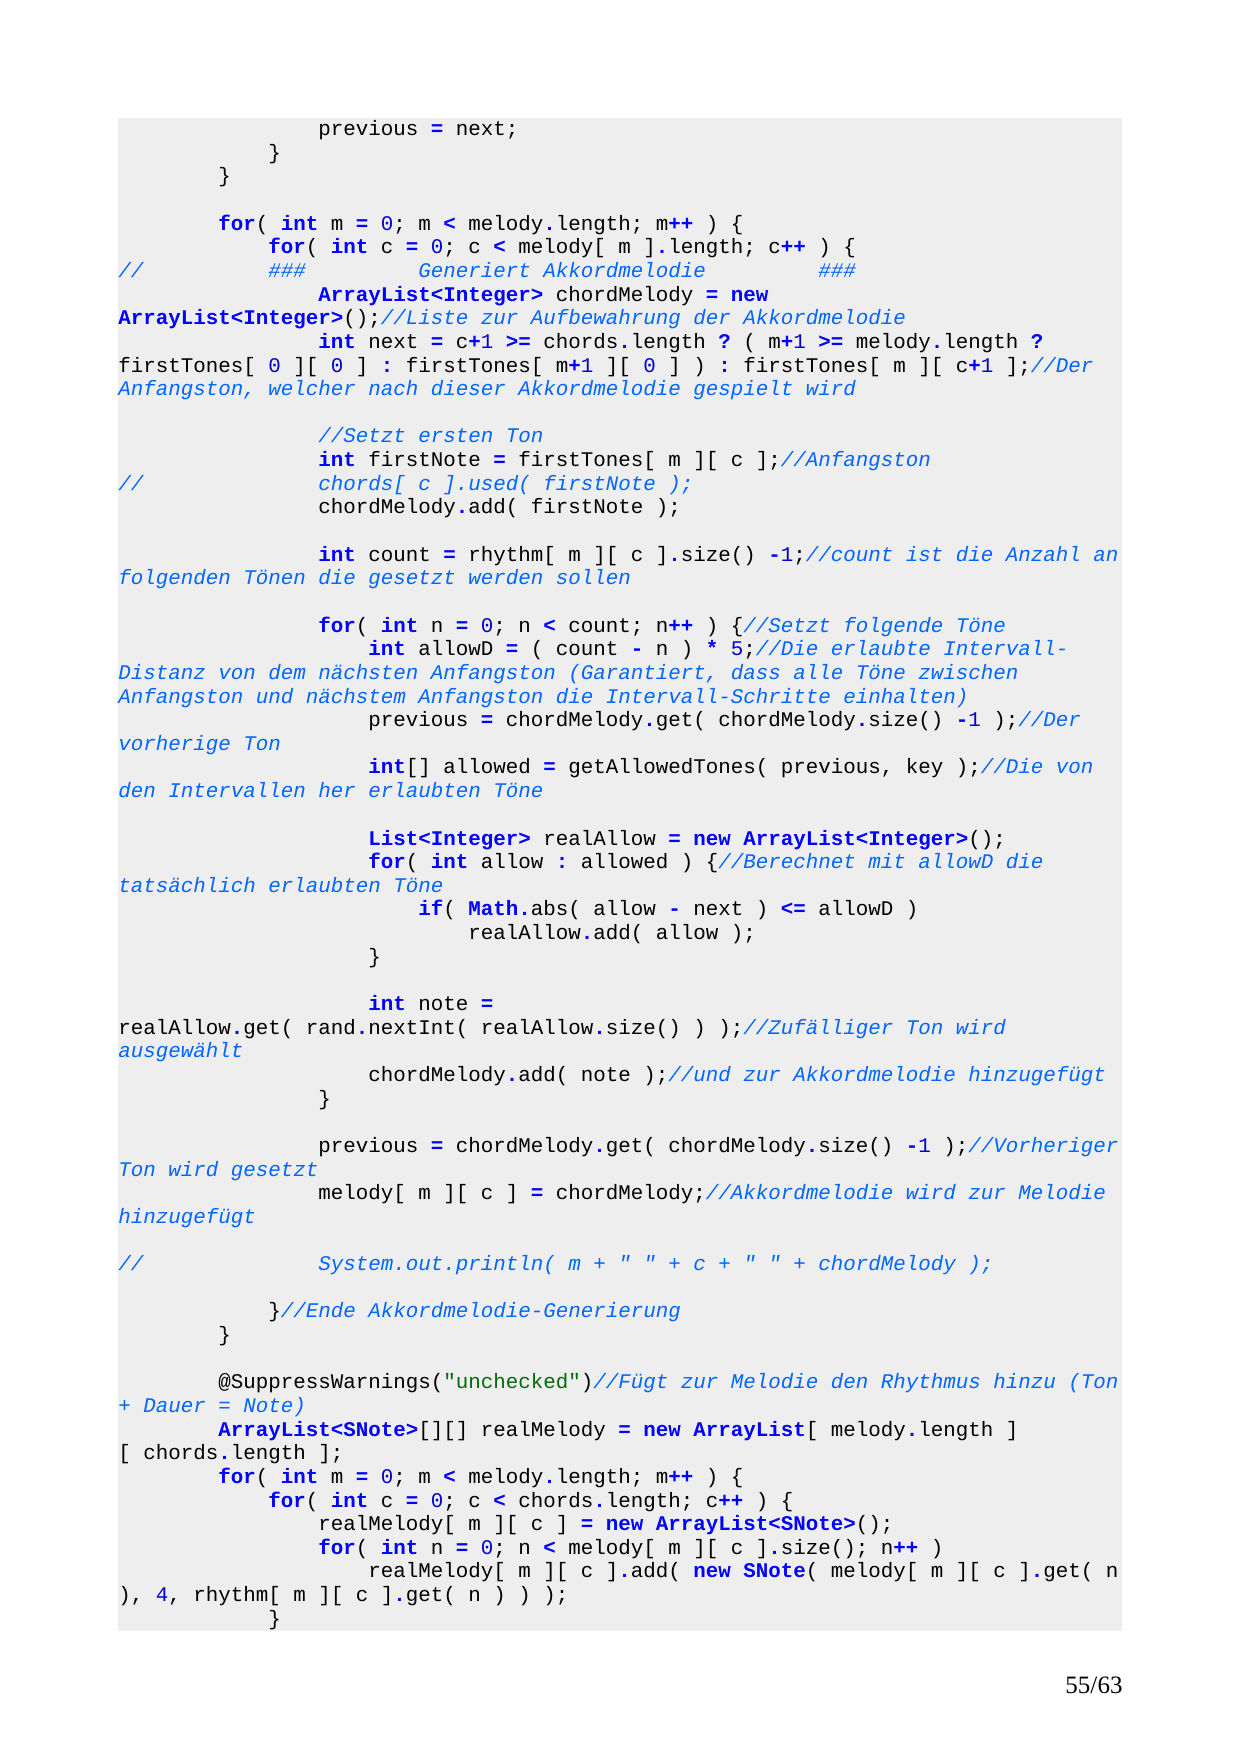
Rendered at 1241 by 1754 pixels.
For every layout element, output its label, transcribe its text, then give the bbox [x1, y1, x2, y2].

text for( int m = 0; m < melody.length; m++ ) { [118, 1466, 1122, 1489]
text if( Math.abs( allow - next ) <= allowD ) [118, 898, 1122, 922]
text previous = chordMelody.get( chordMelody.size() -1 );//Der vorherige Ton [118, 709, 1122, 757]
text List<Integer> realAllow = new ArrayList<Integer>(); [118, 827, 1122, 851]
text for( int n = 0; n < melody[ m ][ c ].size(); n++ ) [118, 1537, 1122, 1561]
text } [118, 1608, 1122, 1631]
text int note = realAllow.get( rand.nextInt( realAllow.size() ) );//Zufälliger Ton wird ausgewählt [118, 993, 1122, 1064]
text for( int m = 0; m < melody.length; m++ ) { [118, 213, 1122, 236]
text int count = rhythm[ m ][ c ].size() -1;//count ist die Anzahl an folgenden Tönen die gesetzt werden sollen [118, 544, 1122, 591]
text realMelody[ m ][ c ] = new ArrayList<SNote>(); [118, 1513, 1122, 1537]
text previous = next; [118, 118, 1122, 142]
text chordMelody.add( firstNote ); [118, 496, 1122, 520]
text realAllow.add( allow ); [118, 922, 1122, 946]
text for( int c = 0; c < chords.length; c++ ) { [118, 1489, 1122, 1513]
text } [118, 1324, 1122, 1348]
text chordMelody.add( note );//und zur Akkordmelodie hinzugefügt [118, 1064, 1122, 1088]
text previous = chordMelody.get( chordMelody.size() -1 );//Vorheriger Ton wird gesetzt [118, 1135, 1122, 1182]
text // ### Generiert Akkordmelodie ### [118, 260, 1122, 284]
text } [118, 1088, 1122, 1111]
text // chords[ c ].used( firstNote ); [118, 473, 1122, 496]
text @SuppressWarnings("unchecked")//Fügt zur Melodie den Rhythmus hinzu (Ton + Dauer = Note) [118, 1371, 1122, 1419]
text int allowD = ( count - n ) * 5;//Die erlaubte Intervall-Distanz von dem nächsten Anfangston (Garantiert, dass alle Töne zwischen Anfangston und nächstem Anfangston die Intervall-Schritte einhalten) [118, 638, 1122, 709]
text int firstNote = firstTones[ m ][ c ];//Anfangston [118, 449, 1122, 473]
text ArrayList<SNote>[][] realMelody = new ArrayList[ melody.length ][ chords.length ]; [118, 1419, 1122, 1466]
text for( int c = 0; c < melody[ m ].length; c++ ) { [118, 236, 1122, 260]
text int next = c+1 >= chords.length ? ( m+1 >= melody.length ? firstTones[ 0 ][ 0 ] : firstTones[ m+1 ][ 0 ] ) : firstTones[ m ][ c+1 ];//Der Anfangston, welcher nach dieser Akkordmelodie gespielt wird [118, 331, 1122, 402]
text melody[ m ][ c ] = chordMelody;//Akkordmelodie wird zur Melodie hinzugefügt [118, 1182, 1122, 1229]
text realMelody[ m ][ c ].add( new SNote( melody[ m ][ c ].get( n ), 4, rhythm[ m ][ c ].get( n ) ) ); [118, 1561, 1122, 1608]
text int[] allowed = getAllowedTones( previous, key );//Die von den Intervallen her erlaubten Töne [118, 757, 1122, 804]
text } [118, 142, 1122, 165]
text ArrayList<Integer> chordMelody = new ArrayList<Integer>();//Liste zur Aufbewahrung der Akkordmelodie [118, 284, 1122, 331]
text for( int allow : allowed ) {//Berechnet mit allowD die tatsächlich erlaubten Töne [118, 851, 1122, 898]
text } [118, 946, 1122, 969]
text for( int n = 0; n < count; n++ ) {//Setzt folgende Töne [118, 615, 1122, 638]
text // System.out.println( m + " " + c + " " + chordMelody ); [118, 1253, 1122, 1277]
text }//Ende Akkordmelodie-Generierung [118, 1300, 1122, 1324]
text //Setzt ersten Ton [118, 426, 1122, 449]
text } [118, 165, 1122, 189]
